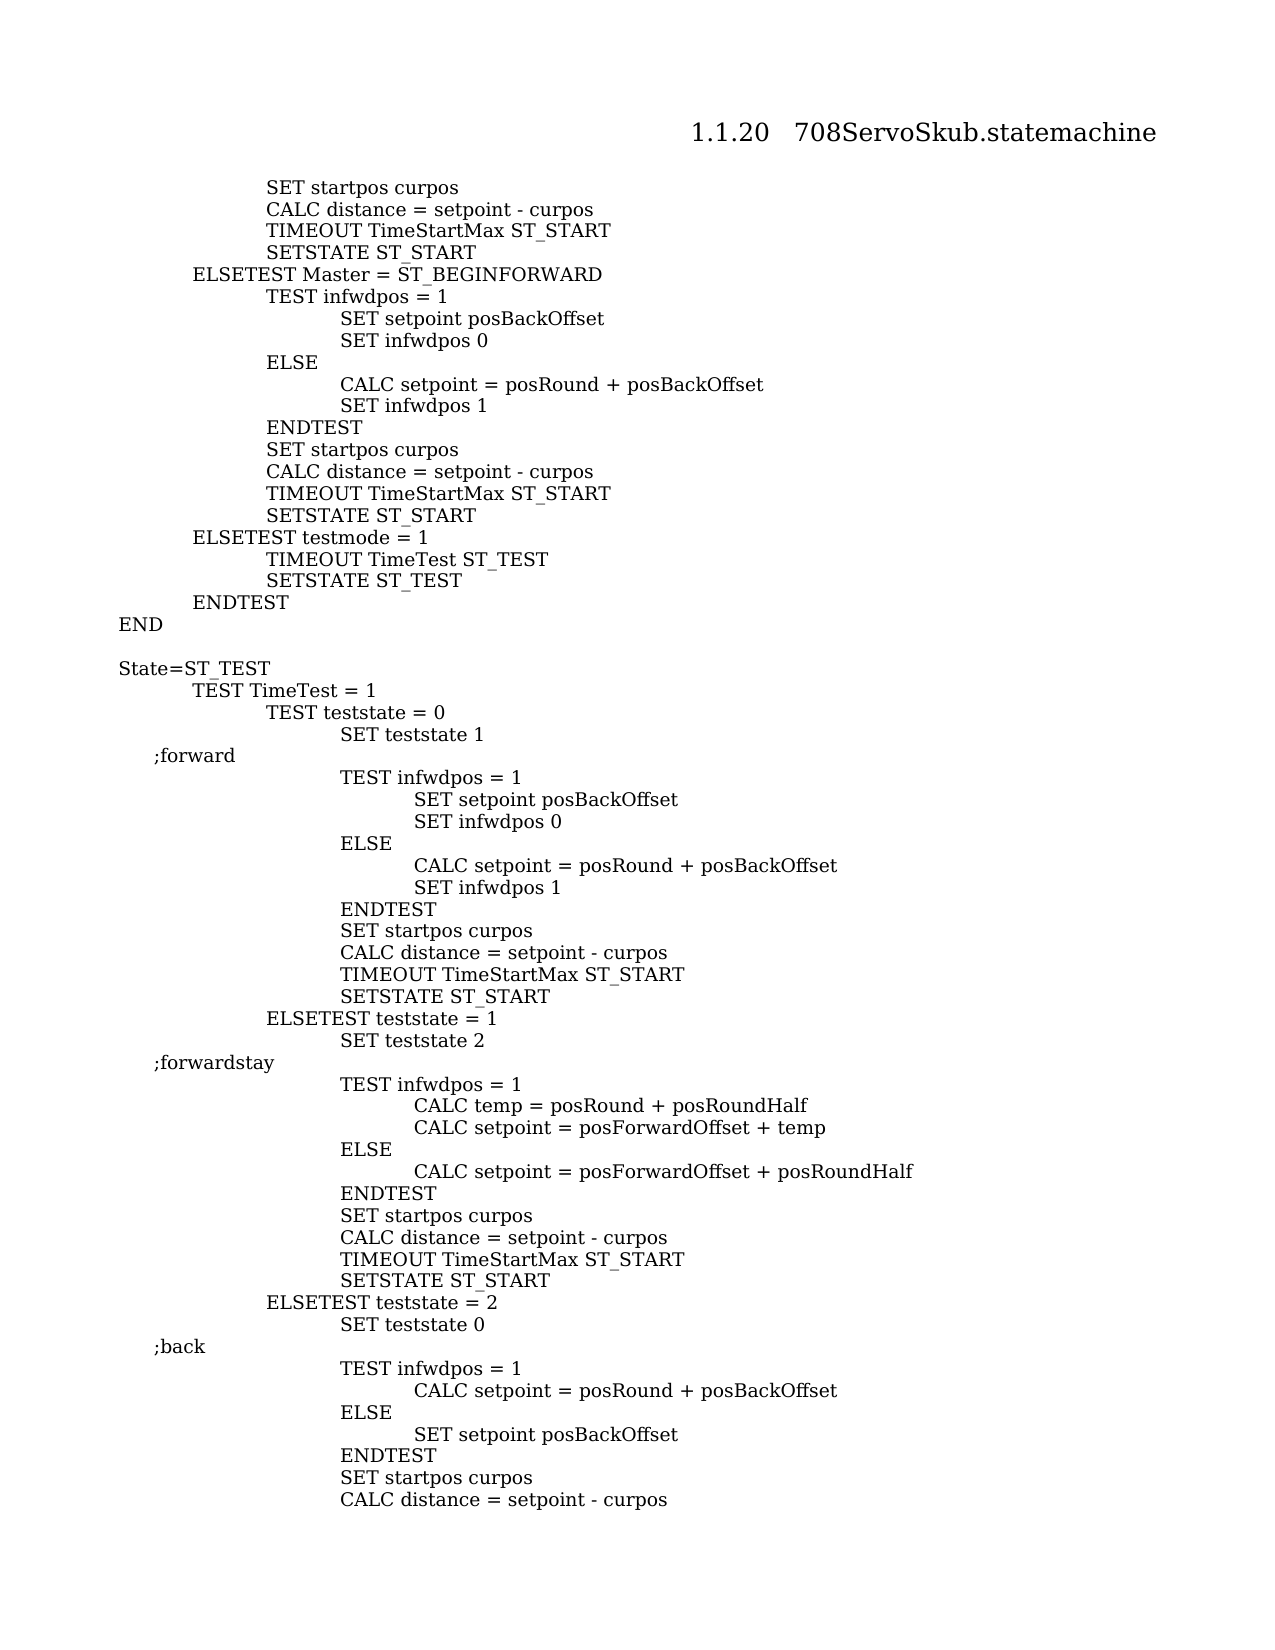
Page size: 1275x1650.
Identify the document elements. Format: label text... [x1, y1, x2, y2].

text CALC setpoint = posRound + posBackOffset [118, 1380, 1157, 1402]
text TIMEOUT TimeTest ST_TEST [118, 549, 1157, 571]
text ELSE [118, 1402, 1157, 1424]
text SET setpoint posBackOffset [118, 789, 1157, 811]
text ELSETEST teststate = 2 [118, 1292, 1157, 1314]
text SET infwdpos 0 [118, 811, 1157, 833]
text ENDTEST [118, 417, 1157, 439]
text TIMEOUT TimeStartMax ST_START [118, 483, 1157, 505]
text ENDTEST [118, 1446, 1157, 1467]
text ENDTEST [118, 592, 1157, 614]
text SET teststate 0 [118, 1314, 1157, 1336]
text TEST infwdpos = 1 [118, 1074, 1157, 1096]
text CALC temp = posRound + posRoundHalf [118, 1096, 1157, 1117]
text ELSE [118, 833, 1157, 855]
text ELSE [118, 352, 1157, 374]
text SET startpos curpos [118, 1467, 1157, 1489]
text CALC setpoint = posRound + posBackOffset [118, 374, 1157, 396]
text TEST infwdpos = 1 [118, 767, 1157, 789]
text TIMEOUT TimeStartMax ST_START [118, 964, 1157, 986]
text CALC distance = setpoint - curpos [118, 199, 1157, 221]
text SET startpos curpos [118, 177, 1157, 199]
text END [118, 614, 1157, 636]
text TIMEOUT TimeStartMax ST_START [118, 221, 1157, 242]
text CALC distance = setpoint - curpos [118, 461, 1157, 483]
text SETSTATE ST_TEST [118, 571, 1157, 592]
text CALC distance = setpoint - curpos [118, 1227, 1157, 1249]
text SETSTATE ST_START [118, 986, 1157, 1008]
text SET startpos curpos [118, 439, 1157, 461]
text TEST infwdpos = 1 [118, 286, 1157, 308]
text CALC setpoint = posForwardOffset + temp [118, 1117, 1157, 1139]
text SETSTATE ST_START [118, 1271, 1157, 1292]
text CALC distance = setpoint - curpos [118, 942, 1157, 964]
text TIMEOUT TimeStartMax ST_START [118, 1249, 1157, 1271]
text SET startpos curpos [118, 921, 1157, 942]
text SETSTATE ST_START [118, 505, 1157, 527]
text ELSETEST Master = ST_BEGINFORWARD [118, 264, 1157, 286]
text ELSETEST teststate = 1 [118, 1008, 1157, 1030]
text ELSETEST testmode = 1 [118, 527, 1157, 549]
text SETSTATE ST_START [118, 242, 1157, 264]
text ;forward [118, 746, 1157, 767]
text State=ST_TEST [118, 658, 1157, 680]
text ;back [118, 1336, 1157, 1358]
text SET infwdpos 1 [118, 396, 1157, 417]
text SET infwdpos 0 [118, 330, 1157, 352]
text CALC setpoint = posRound + posBackOffset [118, 855, 1157, 877]
text CALC distance = setpoint - curpos [118, 1489, 1157, 1511]
text ELSE [118, 1139, 1157, 1161]
text ENDTEST [118, 1183, 1157, 1205]
text TEST teststate = 0 [118, 702, 1157, 724]
text TEST TimeTest = 1 [118, 680, 1157, 702]
text TEST infwdpos = 1 [118, 1358, 1157, 1380]
text ENDTEST [118, 899, 1157, 921]
text ;forwardstay [118, 1052, 1157, 1074]
text SET setpoint posBackOffset [118, 308, 1157, 330]
text SET infwdpos 1 [118, 877, 1157, 899]
text CALC setpoint = posForwardOffset + posRoundHalf [118, 1161, 1157, 1183]
text SET teststate 1 [118, 724, 1157, 746]
text SET startpos curpos [118, 1205, 1157, 1227]
text SET setpoint posBackOffset [118, 1424, 1157, 1446]
text SET teststate 2 [118, 1030, 1157, 1052]
